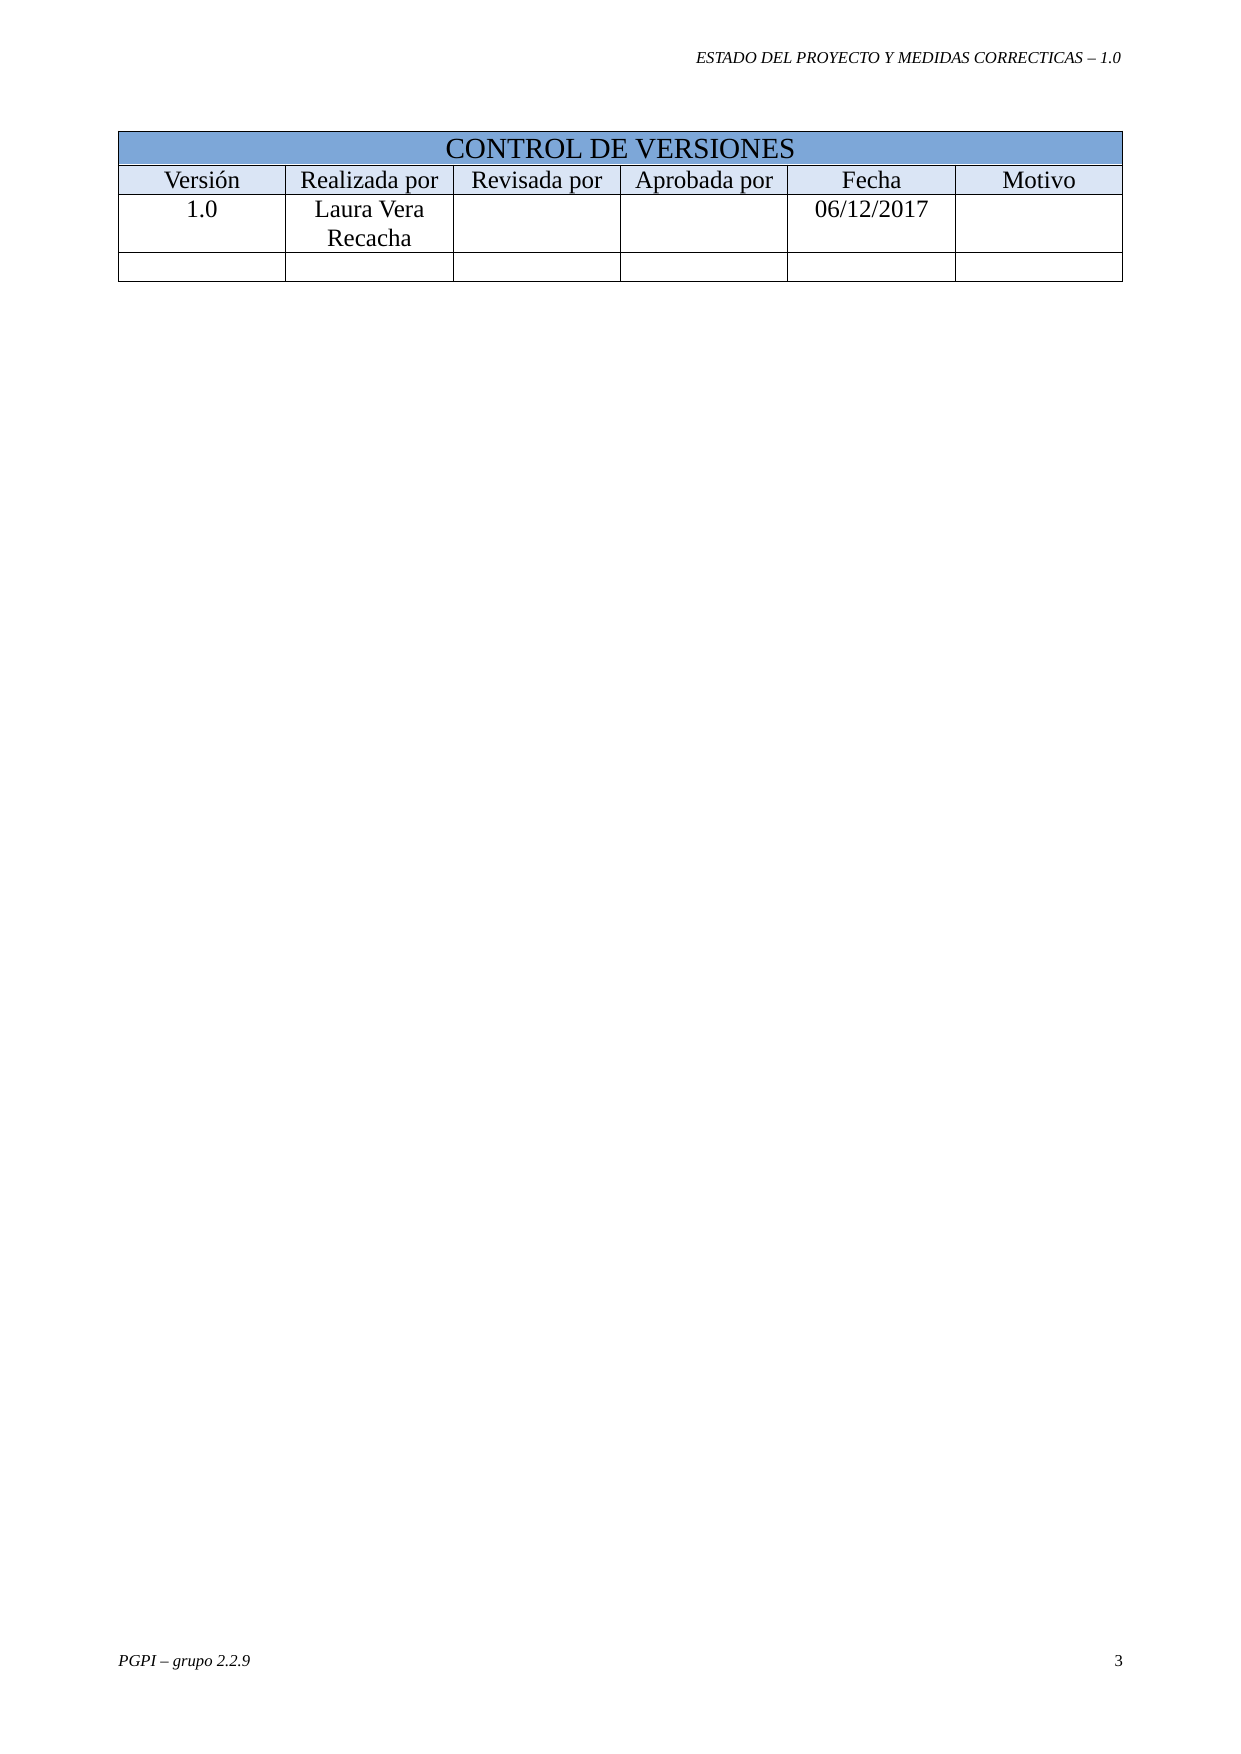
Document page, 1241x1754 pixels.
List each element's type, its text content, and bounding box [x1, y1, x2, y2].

table_cell [956, 195, 1122, 252]
table_cell [454, 253, 620, 281]
table_cell Revisada por [454, 166, 620, 194]
table_cell [454, 195, 620, 252]
table_cell [119, 253, 285, 281]
table_cell [621, 253, 787, 281]
table_cell [621, 195, 787, 252]
table_cell [956, 253, 1122, 281]
table_cell Fecha [788, 166, 955, 194]
table_cell [788, 253, 955, 281]
table_cell Motivo [956, 166, 1122, 194]
table_cell Laura Vera Recacha [286, 195, 453, 252]
table_cell [286, 253, 453, 281]
table_cell Realizada por [286, 166, 453, 194]
table_cell Versión [119, 166, 285, 194]
table_cell 06/12/2017 [788, 195, 955, 252]
table_cell Aprobada por [621, 166, 787, 194]
table_cell 1.0 [119, 195, 285, 252]
